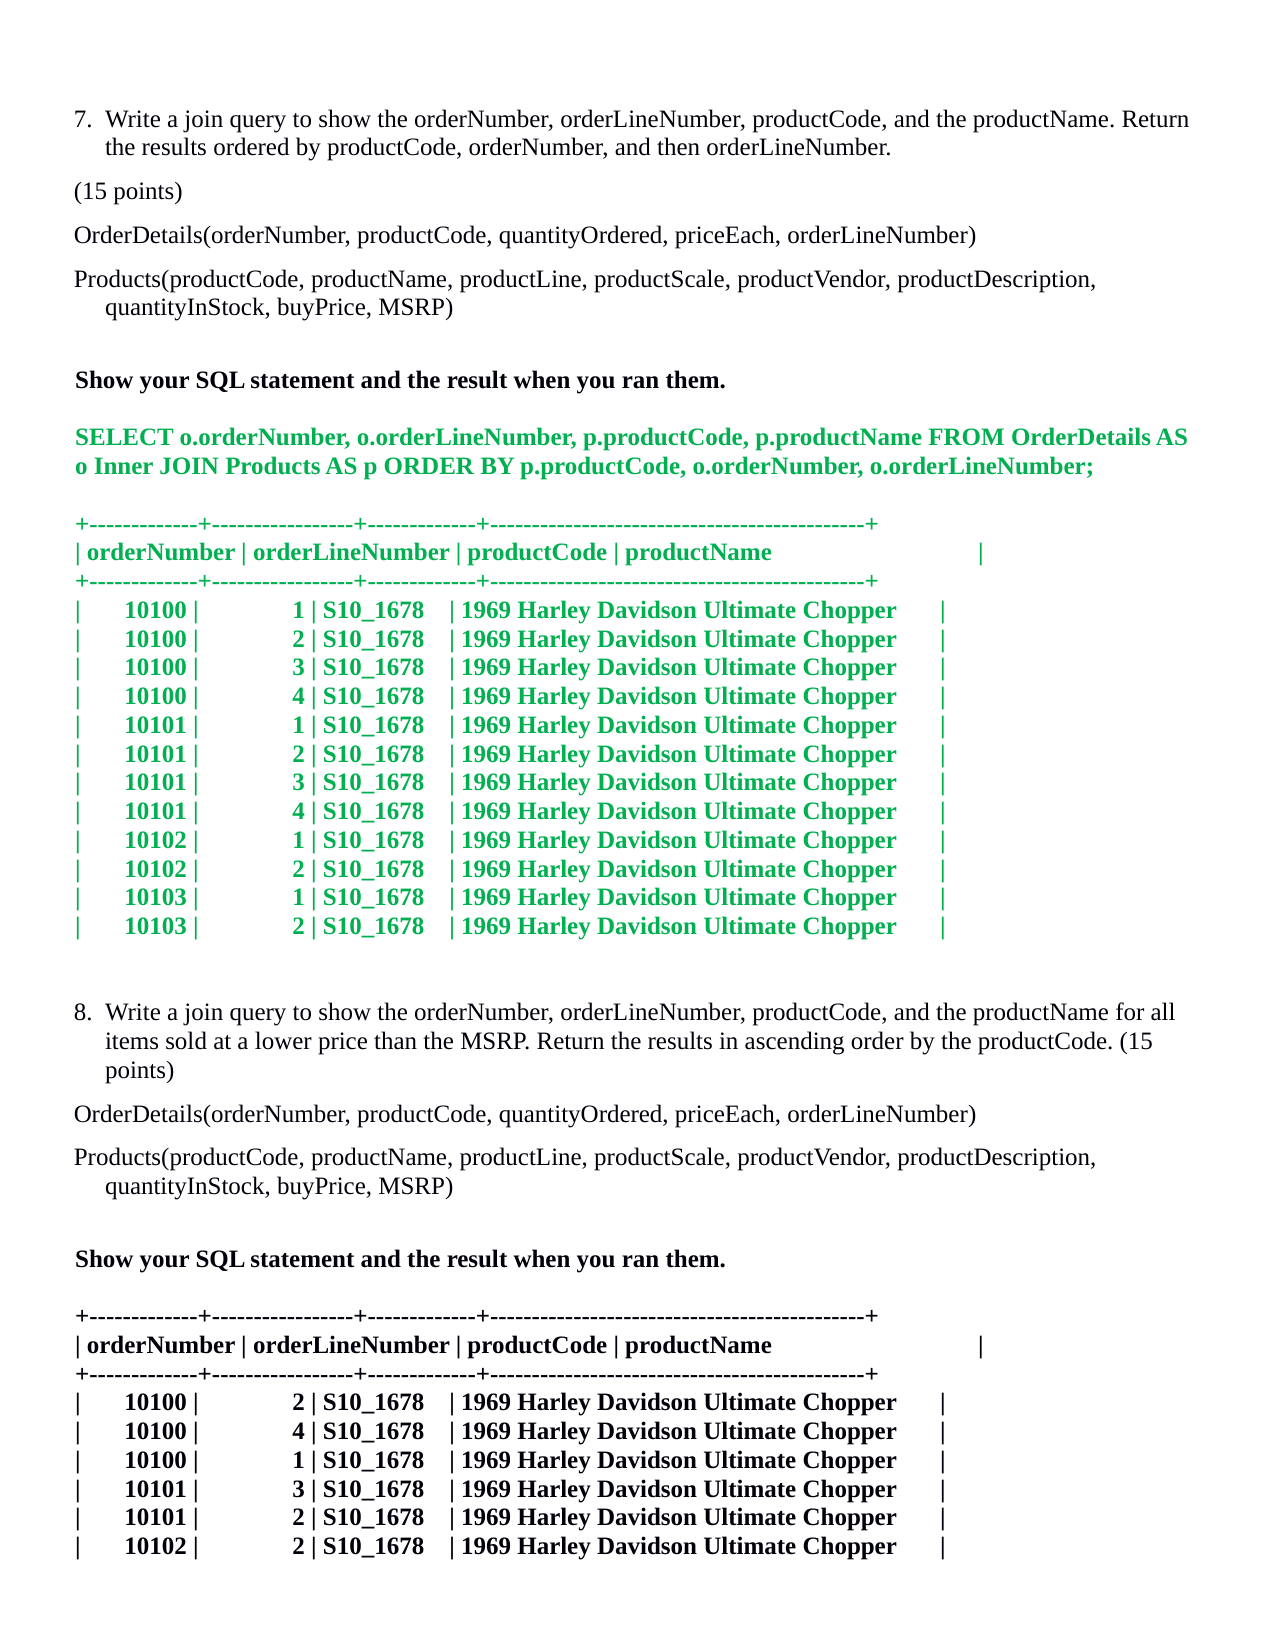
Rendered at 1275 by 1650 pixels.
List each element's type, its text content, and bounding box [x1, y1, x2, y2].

text | orderNumber | orderLineNumber | productCode | productName | [75, 1330, 1200, 1359]
text +-------------+-----------------+-------------+---------------------------------------------+ [75, 509, 1200, 537]
text | 10103 | 1 | S10_1678 | 1969 Harley Davidson Ultimate Chopper | [75, 882, 1200, 911]
text | 10102 | 1 | S10_1678 | 1969 Harley Davidson Ultimate Chopper | [75, 825, 1200, 854]
text | 10100 | 4 | S10_1678 | 1969 Harley Davidson Ultimate Chopper | [75, 681, 1200, 710]
text SELECT o.orderNumber, o.orderLineNumber, p.productCode, p.productName FROM OrderDetails AS o Inner JOIN Products AS p ORDER BY p.productCode, o.orderNumber, o.orderLineNumber; [75, 422, 1200, 480]
text | 10101 | 3 | S10_1678 | 1969 Harley Davidson Ultimate Chopper | [75, 767, 1200, 796]
text | 10102 | 2 | S10_1678 | 1969 Harley Davidson Ultimate Chopper | [75, 1531, 1200, 1560]
text | orderNumber | orderLineNumber | productCode | productName | [75, 537, 1200, 566]
text | 10101 | 4 | S10_1678 | 1969 Harley Davidson Ultimate Chopper | [75, 796, 1200, 825]
text Show your SQL statement and the result when you ran them. [75, 365, 1200, 394]
text 7. Write a join query to show the orderNumber, orderLineNumber, productCode, and the productName. Return the results ordered by productCode, orderNumber, and then orderLineNumber. [73, 104, 1200, 161]
text | 10100 | 3 | S10_1678 | 1969 Harley Davidson Ultimate Chopper | [75, 652, 1200, 681]
text | 10103 | 2 | S10_1678 | 1969 Harley Davidson Ultimate Chopper | [75, 911, 1200, 940]
text | 10100 | 1 | S10_1678 | 1969 Harley Davidson Ultimate Chopper | [75, 595, 1200, 624]
text | 10101 | 2 | S10_1678 | 1969 Harley Davidson Ultimate Chopper | [75, 1502, 1200, 1531]
text +-------------+-----------------+-------------+---------------------------------------------+ [75, 566, 1200, 595]
text (15 points) [73, 176, 1200, 205]
text | 10101 | 2 | S10_1678 | 1969 Harley Davidson Ultimate Chopper | [75, 739, 1200, 767]
text OrderDetails(orderNumber, productCode, quantityOrdered, priceEach, orderLineNumber) [73, 220, 1200, 249]
text | 10101 | 1 | S10_1678 | 1969 Harley Davidson Ultimate Chopper | [75, 710, 1200, 739]
text Products(productCode, productName, productLine, productScale, productVendor, productDescription, quantityInStock, buyPrice, MSRP) [73, 264, 1200, 321]
text | 10100 | 2 | S10_1678 | 1969 Harley Davidson Ultimate Chopper | [75, 1387, 1200, 1416]
text +-------------+-----------------+-------------+---------------------------------------------+ [75, 1359, 1200, 1387]
text 8. Write a join query to show the orderNumber, orderLineNumber, productCode, and the productName for all items sold at a lower price than the MSRP. Return the results in ascending order by the productCode. (15 points) [73, 997, 1200, 1084]
text | 10101 | 3 | S10_1678 | 1969 Harley Davidson Ultimate Chopper | [75, 1474, 1200, 1502]
text | 10100 | 1 | S10_1678 | 1969 Harley Davidson Ultimate Chopper | [75, 1445, 1200, 1474]
text OrderDetails(orderNumber, productCode, quantityOrdered, priceEach, orderLineNumber) [73, 1099, 1200, 1127]
text | 10100 | 4 | S10_1678 | 1969 Harley Davidson Ultimate Chopper | [75, 1416, 1200, 1445]
text Show your SQL statement and the result when you ran them. [75, 1244, 1200, 1272]
text Products(productCode, productName, productLine, productScale, productVendor, productDescription, quantityInStock, buyPrice, MSRP) [73, 1142, 1200, 1200]
text | 10100 | 2 | S10_1678 | 1969 Harley Davidson Ultimate Chopper | [75, 624, 1200, 652]
text +-------------+-----------------+-------------+---------------------------------------------+ [75, 1301, 1200, 1330]
text | 10102 | 2 | S10_1678 | 1969 Harley Davidson Ultimate Chopper | [75, 854, 1200, 882]
